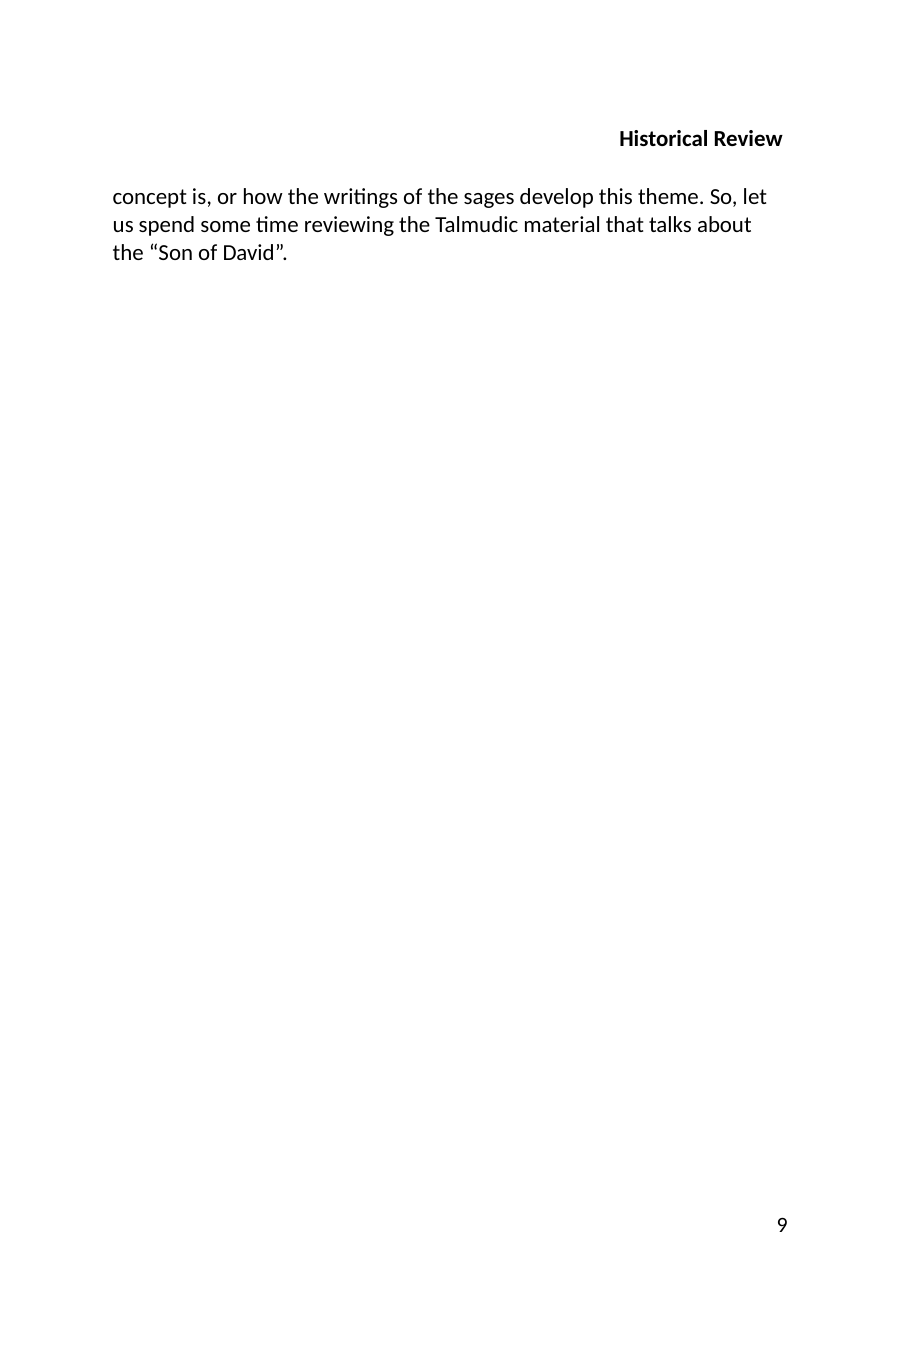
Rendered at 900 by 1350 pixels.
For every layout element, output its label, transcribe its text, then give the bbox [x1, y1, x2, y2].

text concept is, or how the writings of the sages develop this theme. So, let us spend some time reviewing the Talmudic material that talks about the “Son of David”. [112, 182, 787, 267]
